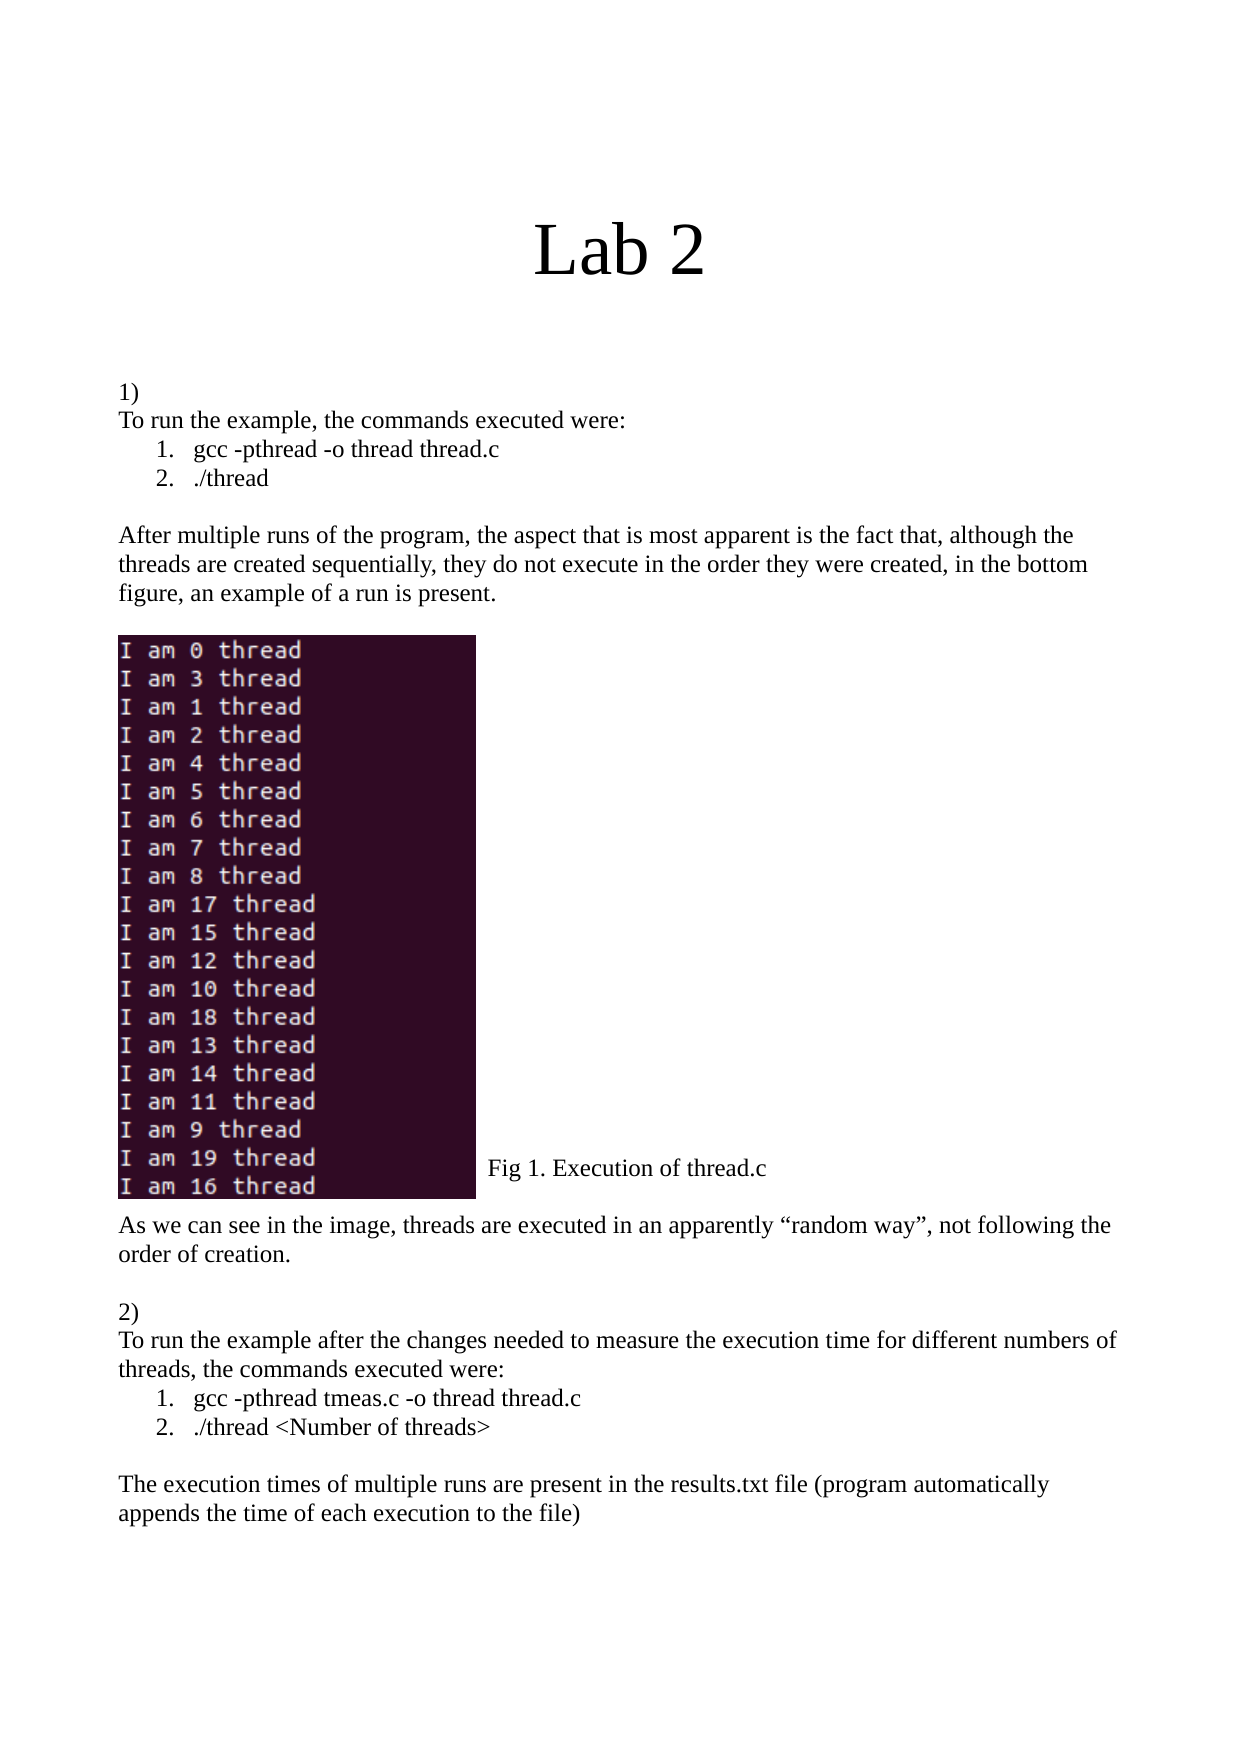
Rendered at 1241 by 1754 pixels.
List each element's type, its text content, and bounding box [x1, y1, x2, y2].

list gcc -pthread tmeas.c -o thread thread.c [156, 1383, 1122, 1412]
text To run the example, the commands executed were: [118, 406, 1122, 434]
text 2) [118, 1297, 1122, 1326]
list ./thread [156, 463, 1122, 492]
text To run the example after the changes needed to measure the execution time for different numbers of threads, the commands executed were: [118, 1326, 1122, 1383]
text The execution times of multiple runs are present in the results.txt file (program automatically appends the time of each execution to the file) [118, 1469, 1122, 1527]
picture [118, 635, 476, 1199]
text Lab 2 [118, 204, 1122, 291]
text After multiple runs of the program, the aspect that is most apparent is the fact that, although the threads are created sequentially, they do not execute in the order they were created, in the bottom figure, an example of a run is present. [118, 521, 1122, 607]
list gcc -pthread -o thread thread.c [156, 434, 1122, 463]
text 1) [118, 377, 1122, 406]
list ./thread <Number of threads> [156, 1412, 1122, 1441]
text As we can see in the image, threads are executed in an apparently “random way”, not following the order of creation. [118, 1211, 1122, 1268]
text Fig 1. Execution of thread.c [476, 636, 1122, 1182]
